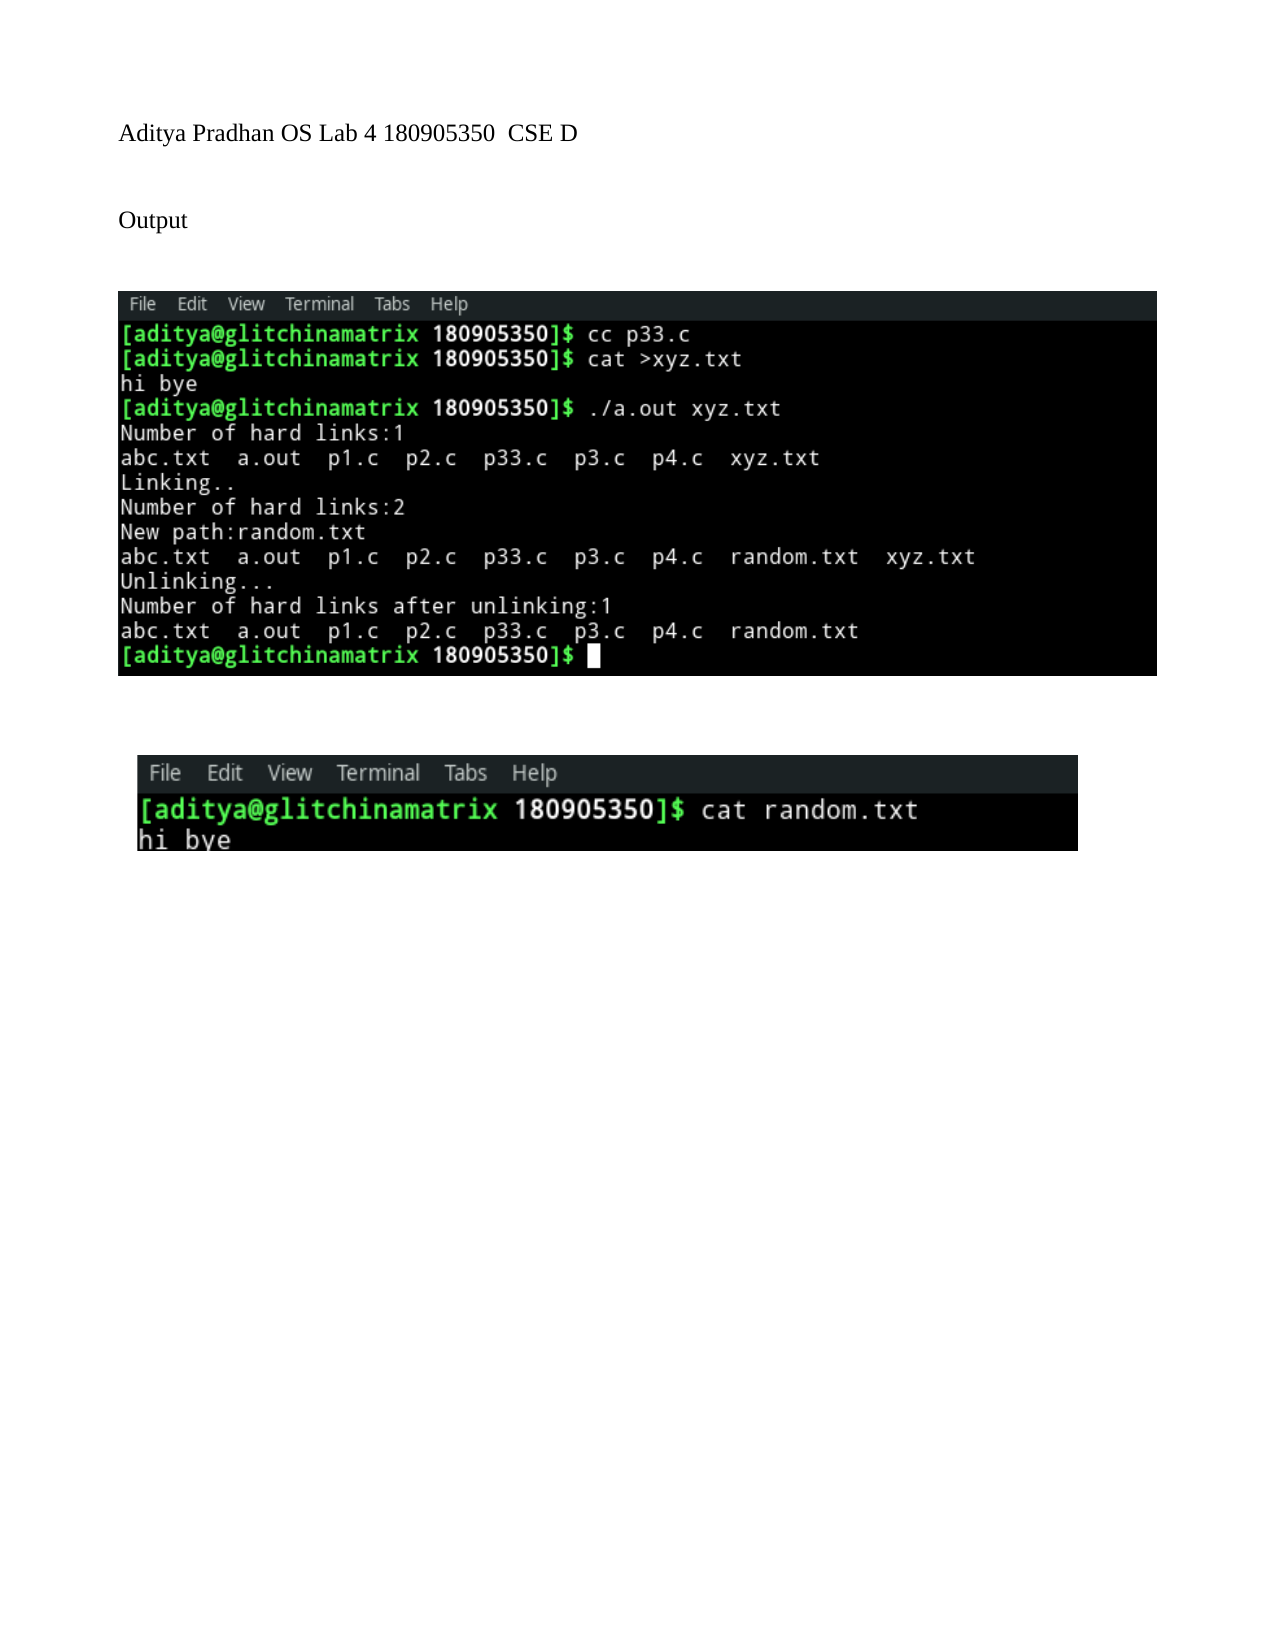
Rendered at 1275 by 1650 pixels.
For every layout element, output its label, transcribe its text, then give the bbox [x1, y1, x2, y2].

picture [137, 755, 1078, 851]
text Output [118, 205, 1157, 234]
picture [118, 291, 1157, 676]
